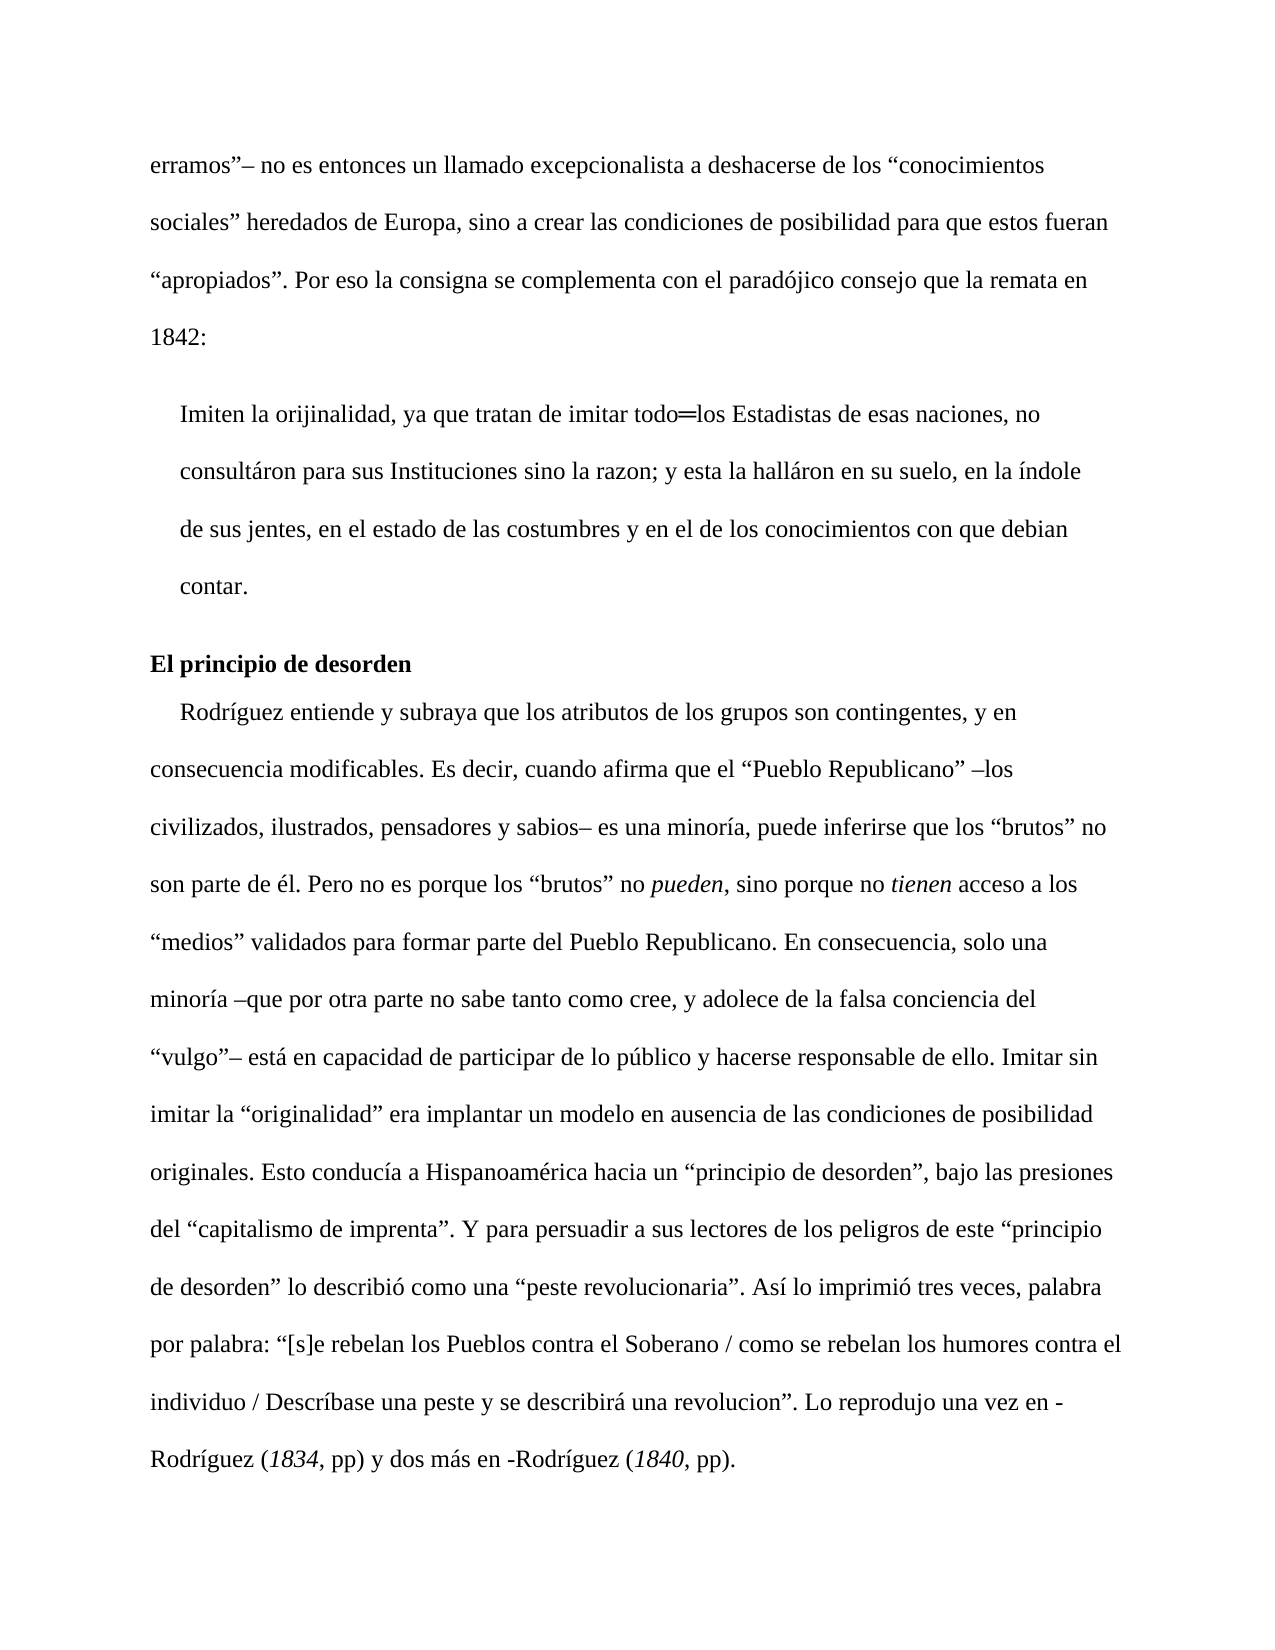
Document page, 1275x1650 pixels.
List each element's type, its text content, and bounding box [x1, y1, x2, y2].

text erramos”– no es entonces un llamado excepcionalista a deshacerse de los “conocimientos sociales” heredados de Europa, sino a crear las condiciones de posibilidad para que estos fueran “apropiados”. Por eso la consigna se complementa con el paradójico consejo que la remata en 1842: [150, 150, 1125, 351]
text Rodríguez entiende y subraya que los atributos de los grupos son contingentes, y en consecuencia modificables. Es decir, cuando afirma que el “Pueblo Republicano” –los civilizados, ilustrados, pensadores y sabios– es una minoría, puede inferirse que los “brutos” no son parte de él. Pero no es porque los “brutos” no pueden, sino porque no tienen acceso a los “medios” validados para formar parte del Pueblo Republicano. En consecuencia, solo una minoría –que por otra parte no sabe tanto como cree, y adolece de la falsa conciencia del “vulgo”– está en capacidad de participar de lo público y hacerse responsable de ello. Imitar sin imitar la “originalidad” era implantar un modelo en ausencia de las condiciones de posibilidad originales. Esto conducía a Hispanoamérica hacia un “principio de desorden”, bajo las presiones del “capitalismo de imprenta”. Y para persuadir a sus lectores de los peligros de este “principio de desorden” lo describió como una “peste revolucionaria”. Así lo imprimió tres veces, palabra por palabra: “[s]e rebelan los Pueblos contra el Soberano / como se rebelan los humores contra el individuo / Descríbase una peste y se describirá una revolucion”. Lo reprodujo una vez en -Rodríguez (1834, pp) y dos más en -Rodríguez (1840, pp). [150, 697, 1125, 1473]
text Imiten la orijinalidad, ya que tratan de imitar todo═los Estadistas de esas naciones, no consultáron para sus Instituciones sino la razon; y esta la halláron en su suelo, en la índole de sus jentes, en el estado de las costumbres y en el de los conocimientos con que debian contar. [179, 399, 1096, 600]
subtitle El principio de desorden [150, 649, 1125, 678]
